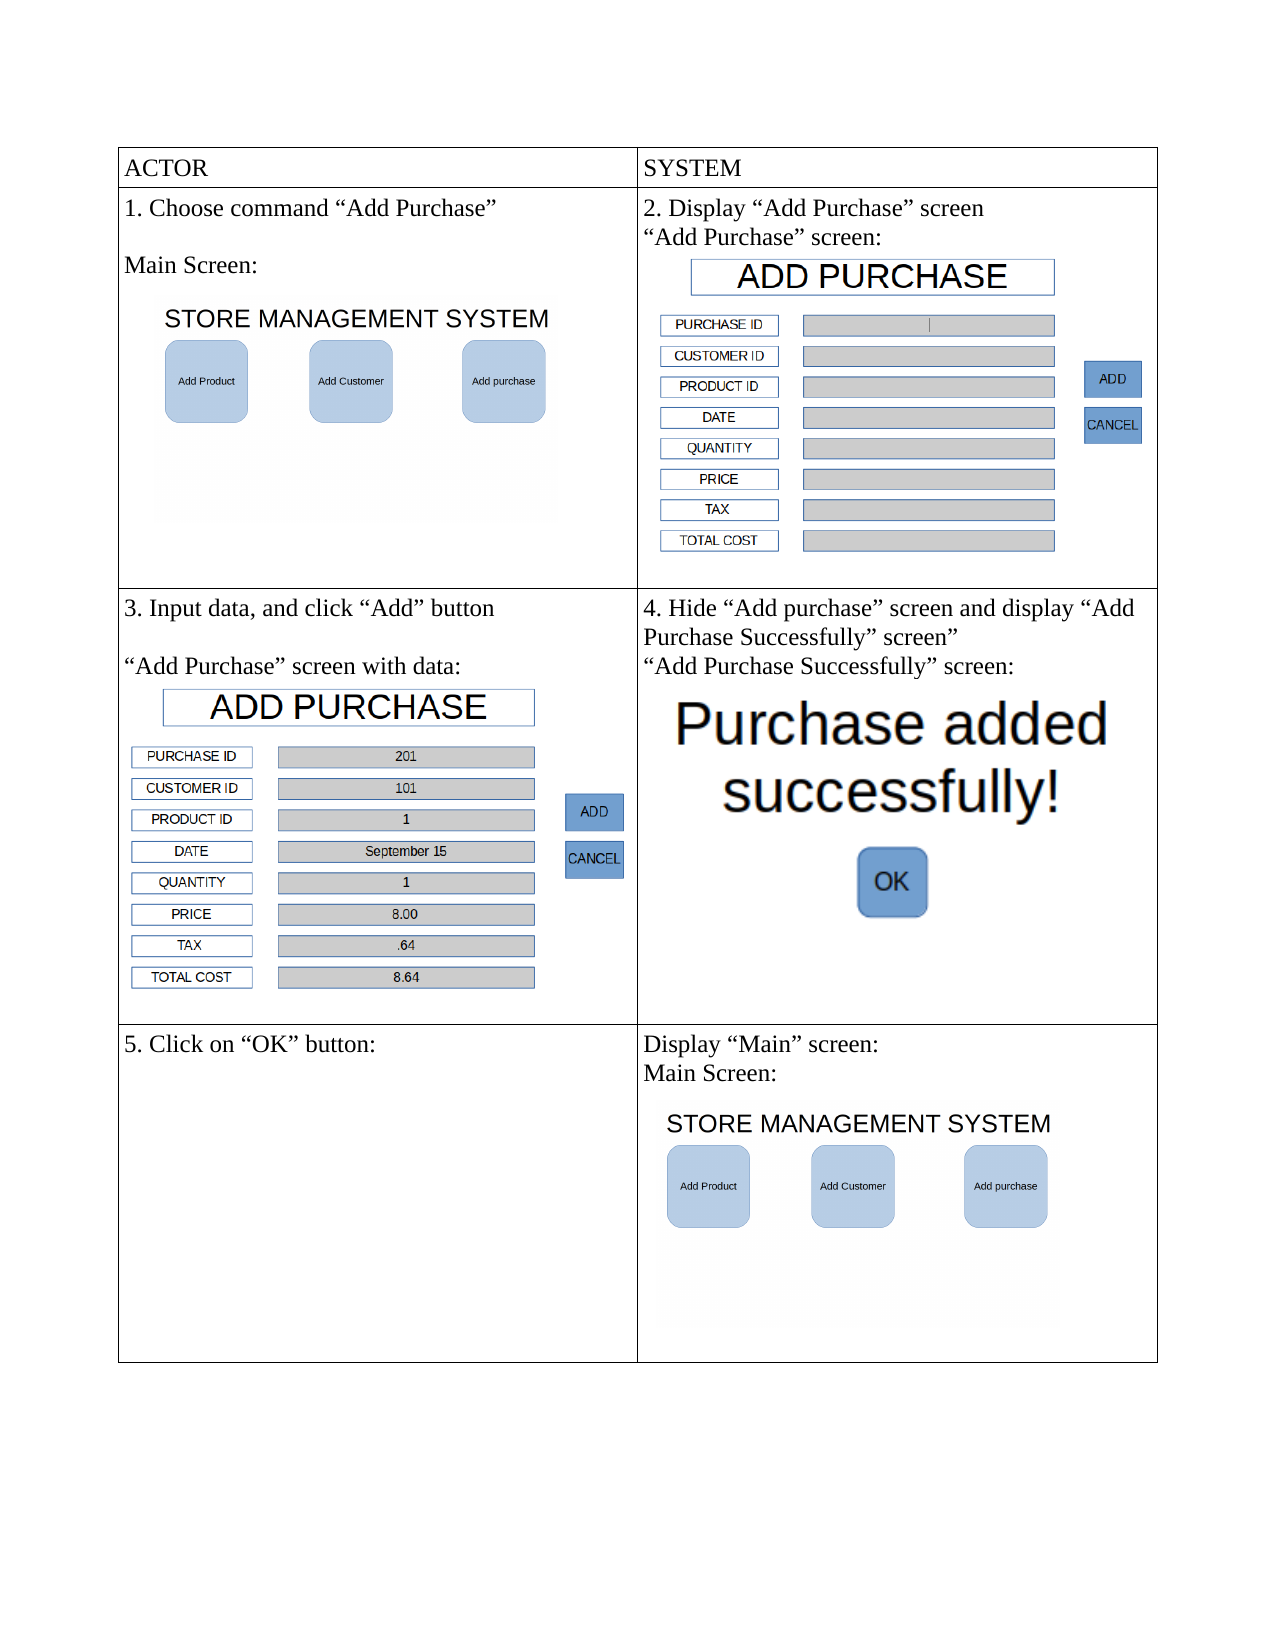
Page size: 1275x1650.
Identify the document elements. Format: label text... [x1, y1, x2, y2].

table_cell 3. Input data, and click “Add” button “Add Purchase” screen with data: [119, 589, 637, 1024]
picture [652, 679, 1142, 974]
picture [154, 295, 558, 523]
table_cell Display “Main” screen: Main Screen: [638, 1025, 1157, 1362]
picture [656, 1100, 1060, 1328]
table_header ACTOR [119, 148, 637, 187]
table_cell 4. Hide “Add purchase” screen and display “Add Purchase Successfully” screen” “Add Purchase Successfully” screen: [638, 589, 1157, 1024]
table_header SYSTEM [638, 148, 1157, 187]
table_cell 5. Click on “OK” button: [119, 1025, 637, 1362]
table_cell 2. Display “Add Purchase” screen “Add Purchase” screen: [638, 188, 1157, 588]
picture [643, 250, 1152, 554]
table_cell 1. Choose command “Add Purchase” Main Screen: [119, 188, 637, 588]
picture [123, 679, 632, 990]
